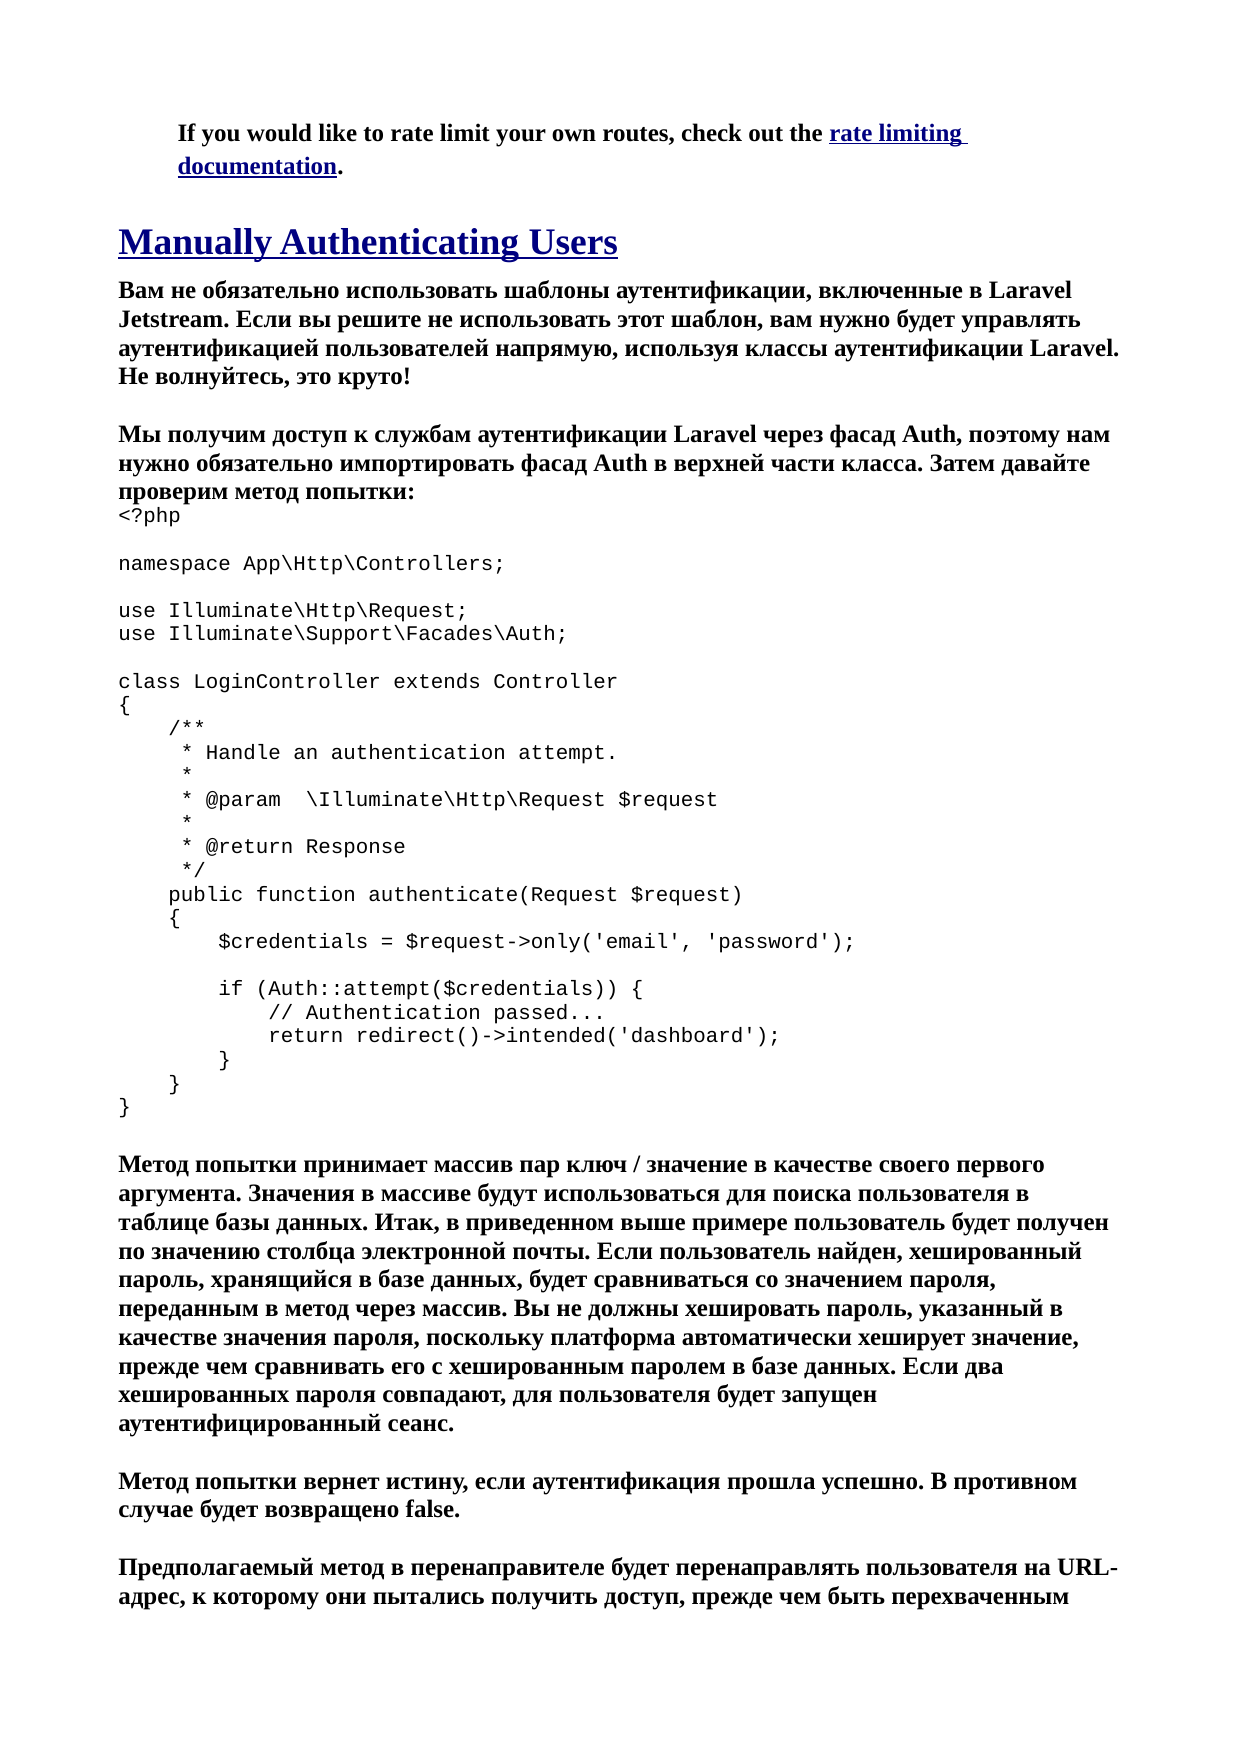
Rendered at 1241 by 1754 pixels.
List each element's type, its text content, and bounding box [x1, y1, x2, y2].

text class LoginController extends Controller [118, 671, 1122, 694]
text namespace App\Http\Controllers; [118, 552, 1122, 576]
text return redirect()->intended('dashboard'); [118, 1025, 1122, 1049]
text * [118, 765, 1122, 789]
text $credentials = $request->only('email', 'password'); [118, 931, 1122, 954]
text * [118, 813, 1122, 836]
text { [118, 907, 1122, 931]
text */ [118, 860, 1122, 883]
text Метод попытки принимает массив пар ключ / значение в качестве своего первого аргумента. Значения в массиве будут использоваться для поиска пользователя в таблице базы данных. Итак, в приведенном выше примере пользователь будет получен по значению столбца электронной почты. Если пользователь найден, хешированный пароль, хранящийся в базе данных, будет сравниваться со значением пароля, переданным в метод через массив. Вы не должны хешировать пароль, указанный в качестве значения пароля, поскольку платформа автоматически хеширует значение, прежде чем сравнивать его с хешированным паролем в базе данных. Если два хешированных пароля совпадают, для пользователя будет запущен аутентифицированный сеанс. Метод попытки вернет истину, если аутентификация прошла успешно. В противном случае будет возвращено false. Предполагаемый метод в перенаправителе будет перенаправлять пользователя на URL-адрес, к которому они пытались получить доступ, прежде чем быть перехваченным [118, 1149, 1122, 1609]
text public function authenticate(Request $request) [118, 883, 1122, 907]
text if (Auth::attempt($credentials)) { [118, 978, 1122, 1002]
text /** [118, 718, 1122, 742]
text { [118, 694, 1122, 718]
text } [118, 1096, 1122, 1120]
text <?php [118, 505, 1122, 529]
subtitle Manually Authenticating Users [118, 219, 1122, 263]
text } [118, 1049, 1122, 1073]
text * Handle an authentication attempt. [118, 742, 1122, 765]
text Вам не обязательно использовать шаблоны аутентификации, включенные в Laravel Jetstream. Если вы решите не использовать этот шаблон, вам нужно будет управлять аутентификацией пользователей напрямую, используя классы аутентификации Laravel. Не волнуйтесь, это круто! Мы получим доступ к службам аутентификации Laravel через фасад Auth, поэтому нам нужно обязательно импортировать фасад Auth в верхней части класса. Затем давайте проверим метод попытки: [118, 275, 1122, 505]
text } [118, 1073, 1122, 1096]
text // Authentication passed... [118, 1002, 1122, 1025]
text use Illuminate\Http\Request; [118, 600, 1122, 623]
text use Illuminate\Support\Facades\Auth; [118, 623, 1122, 647]
text * @return Response [118, 836, 1122, 860]
text * @param \Illuminate\Http\Request $request [118, 789, 1122, 813]
text If you would like to rate limit your own routes, check out the rate limiting documentation. [177, 118, 1063, 180]
